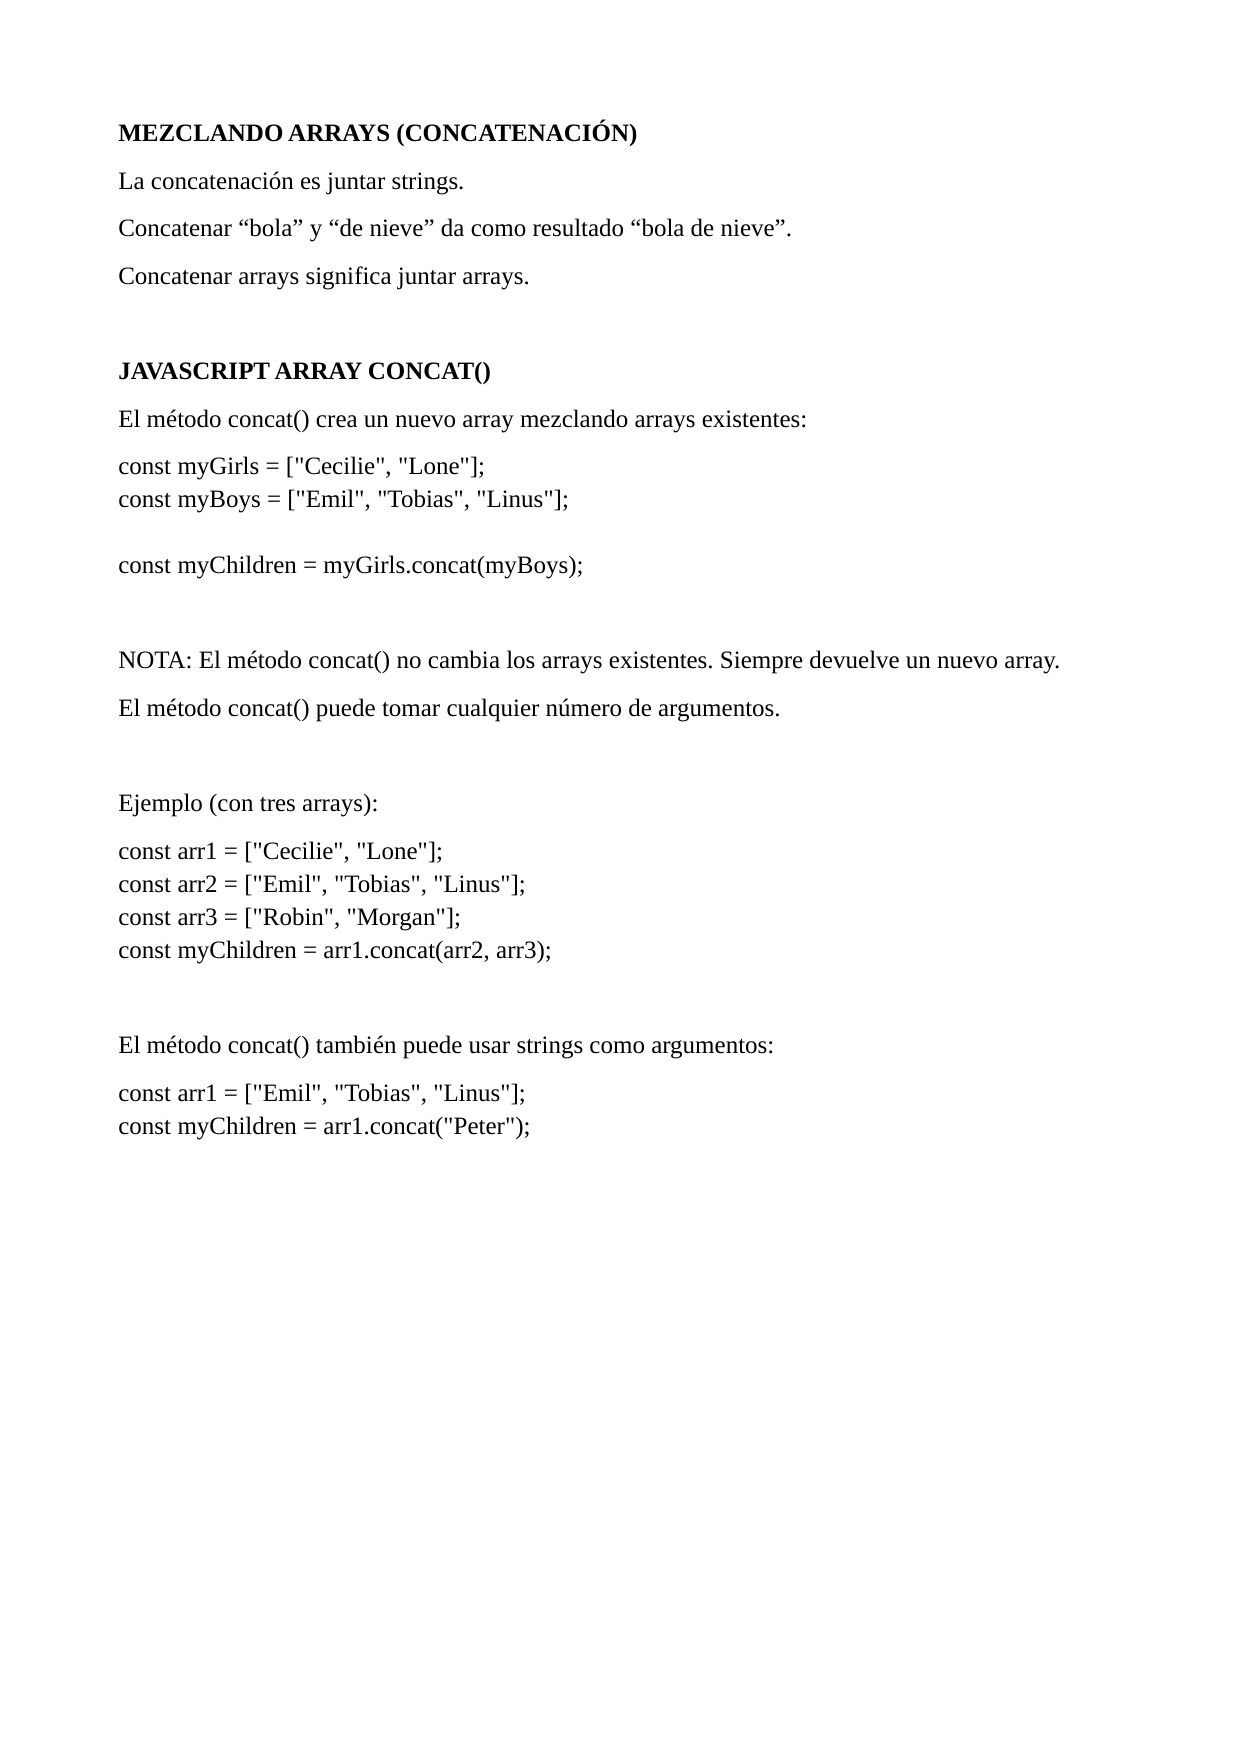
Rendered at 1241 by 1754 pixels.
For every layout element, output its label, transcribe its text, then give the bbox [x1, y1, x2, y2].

text JAVASCRIPT ARRAY CONCAT() [118, 356, 1122, 385]
text const myGirls = ["Cecilie", "Lone"]; const myBoys = ["Emil", "Tobias", "Linus"]; const myChildren = myGirls.concat(myBoys); [118, 451, 1122, 579]
text El método concat() también puede usar strings como argumentos: [118, 1030, 1122, 1059]
text NOTA: El método concat() no cambia los arrays existentes. Siempre devuelve un nuevo array. [118, 646, 1122, 674]
text La concatenación es juntar strings. [118, 166, 1122, 194]
text Ejemplo (con tres arrays): [118, 788, 1122, 817]
text const arr1 = ["Cecilie", "Lone"]; const arr2 = ["Emil", "Tobias", "Linus"]; const arr3 = ["Robin", "Morgan"]; const myChildren = arr1.concat(arr2, arr3); [118, 836, 1122, 964]
text Concatenar “bola” y “de nieve” da como resultado “bola de nieve”. [118, 213, 1122, 242]
text const arr1 = ["Emil", "Tobias", "Linus"]; const myChildren = arr1.concat("Peter"); [118, 1078, 1122, 1140]
text El método concat() crea un nuevo array mezclando arrays existentes: [118, 404, 1122, 432]
text El método concat() puede tomar cualquier número de argumentos. [118, 693, 1122, 722]
text MEZCLANDO ARRAYS (CONCATENACIÓN) [118, 118, 1122, 147]
text Concatenar arrays significa juntar arrays. [118, 261, 1122, 290]
